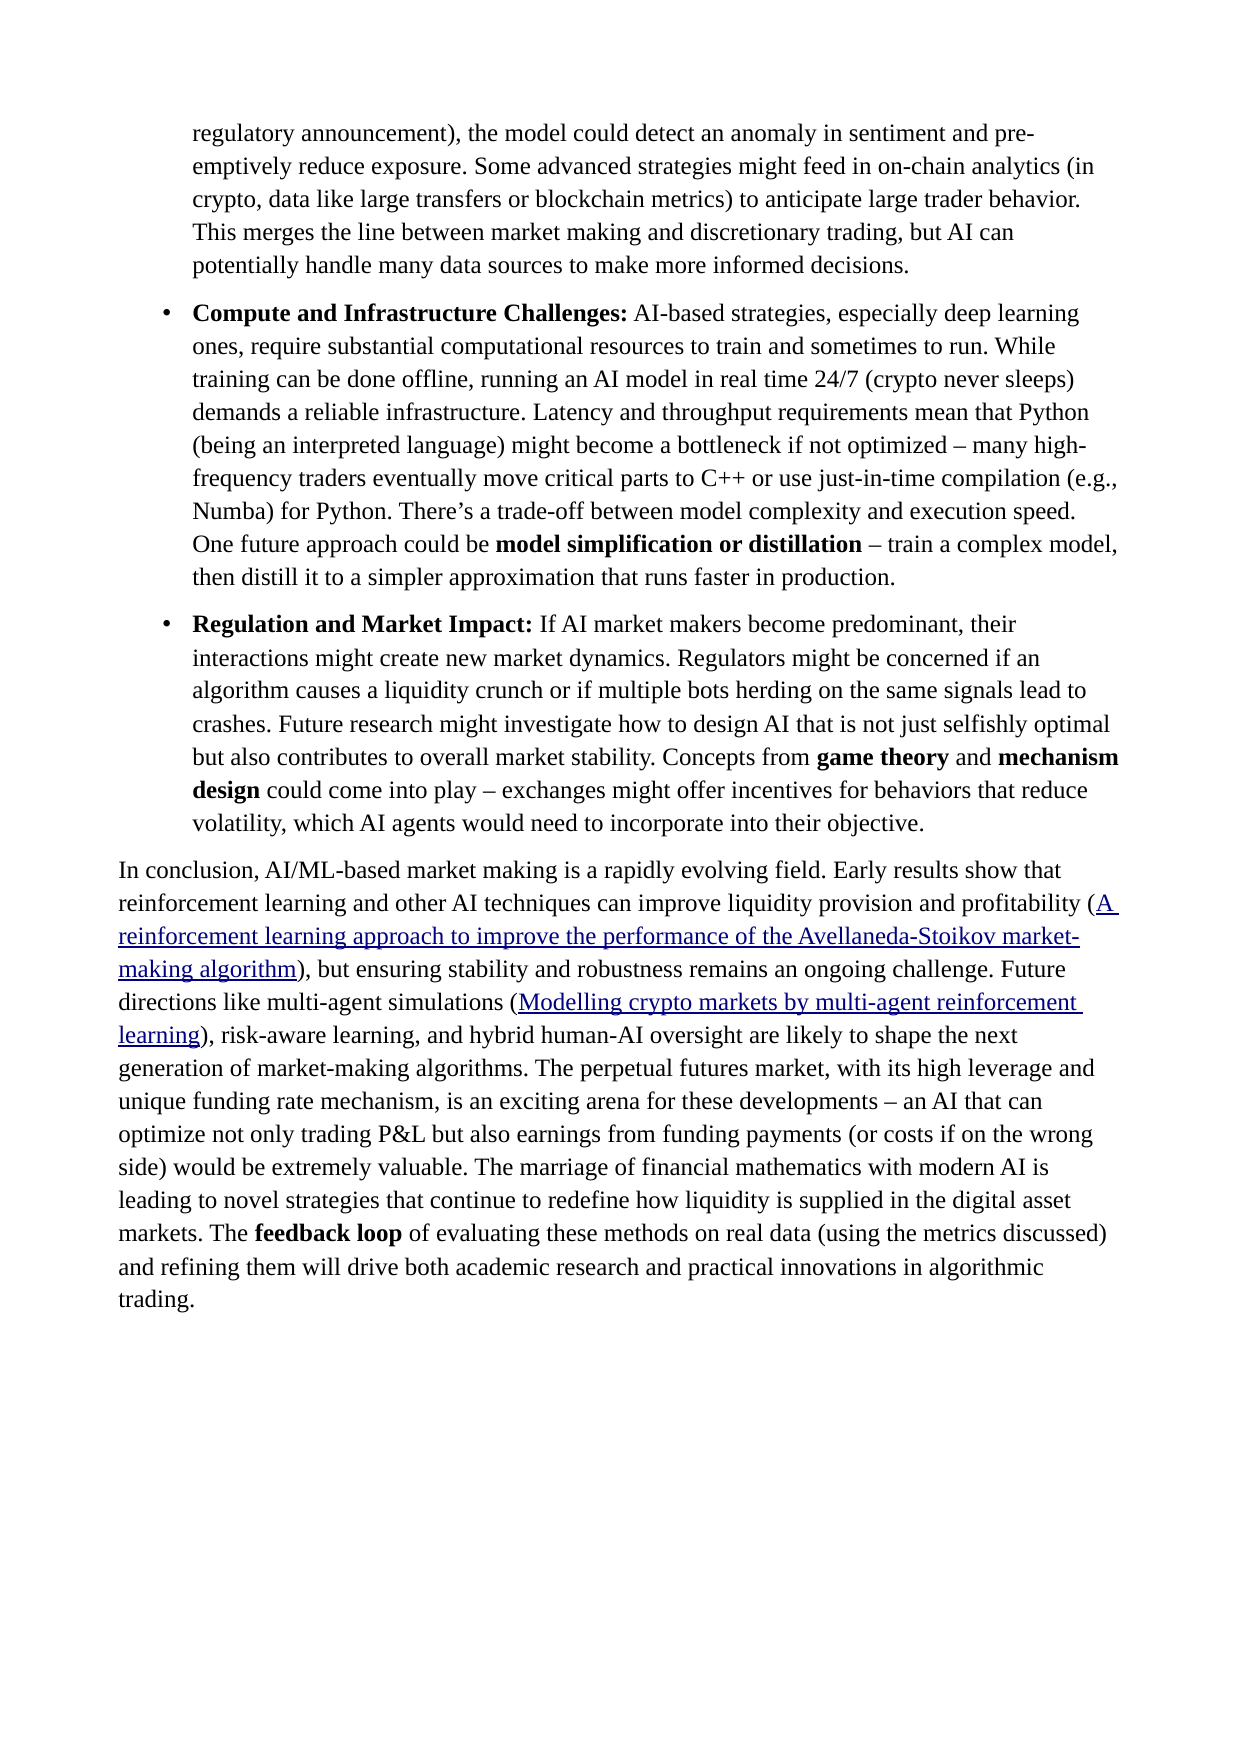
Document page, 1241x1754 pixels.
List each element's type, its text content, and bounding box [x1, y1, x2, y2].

list Regulation and Market Impact: If AI market makers become predominant, their interactions might create new market dynamics. Regulators might be concerned if an algorithm causes a liquidity crunch or if multiple bots herding on the same signals lead to crashes. Future research might investigate how to design AI that is not just selfishly optimal but also contributes to overall market stability. Concepts from game theory and mechanism design could come into play – exchanges might offer incentives for behaviors that reduce volatility, which AI agents would need to incorporate into their objective. [162, 609, 1122, 836]
list Compute and Infrastructure Challenges: AI-based strategies, especially deep learning ones, require substantial computational resources to train and sometimes to run. While training can be done offline, running an AI model in real time 24/7 (crypto never sleeps) demands a reliable infrastructure. Latency and throughput requirements mean that Python (being an interpreted language) might become a bottleneck if not optimized – many high-frequency traders eventually move critical parts to C++ or use just-in-time compilation (e.g., Numba) for Python. There’s a trade-off between model complexity and execution speed. One future approach could be model simplification or distillation – train a complex model, then distill it to a simpler approximation that runs faster in production. [162, 298, 1122, 591]
list regulatory announcement), the model could detect an anomaly in sentiment and pre-emptively reduce exposure. Some advanced strategies might feed in on-chain analytics (in crypto, data like large transfers or blockchain metrics) to anticipate large trader behavior. This merges the line between market making and discretionary trading, but AI can potentially handle many data sources to make more informed decisions. [162, 118, 1122, 279]
text In conclusion, AI/ML-based market making is a rapidly evolving field. Early results show that reinforcement learning and other AI techniques can improve liquidity provision and profitability (A reinforcement learning approach to improve the performance of the Avellaneda-Stoikov market-making algorithm), but ensuring stability and robustness remains an ongoing challenge. Future directions like multi-agent simulations (Modelling crypto markets by multi-agent reinforcement learning), risk-aware learning, and hybrid human-AI oversight are likely to shape the next generation of market-making algorithms. The perpetual futures market, with its high leverage and unique funding rate mechanism, is an exciting arena for these developments – an AI that can optimize not only trading P&L but also earnings from funding payments (or costs if on the wrong side) would be extremely valuable. The marriage of financial mathematics with modern AI is leading to novel strategies that continue to redefine how liquidity is supplied in the digital asset markets. The feedback loop of evaluating these methods on real data (using the metrics discussed) and refining them will drive both academic research and practical innovations in algorithmic trading. [118, 855, 1122, 1313]
